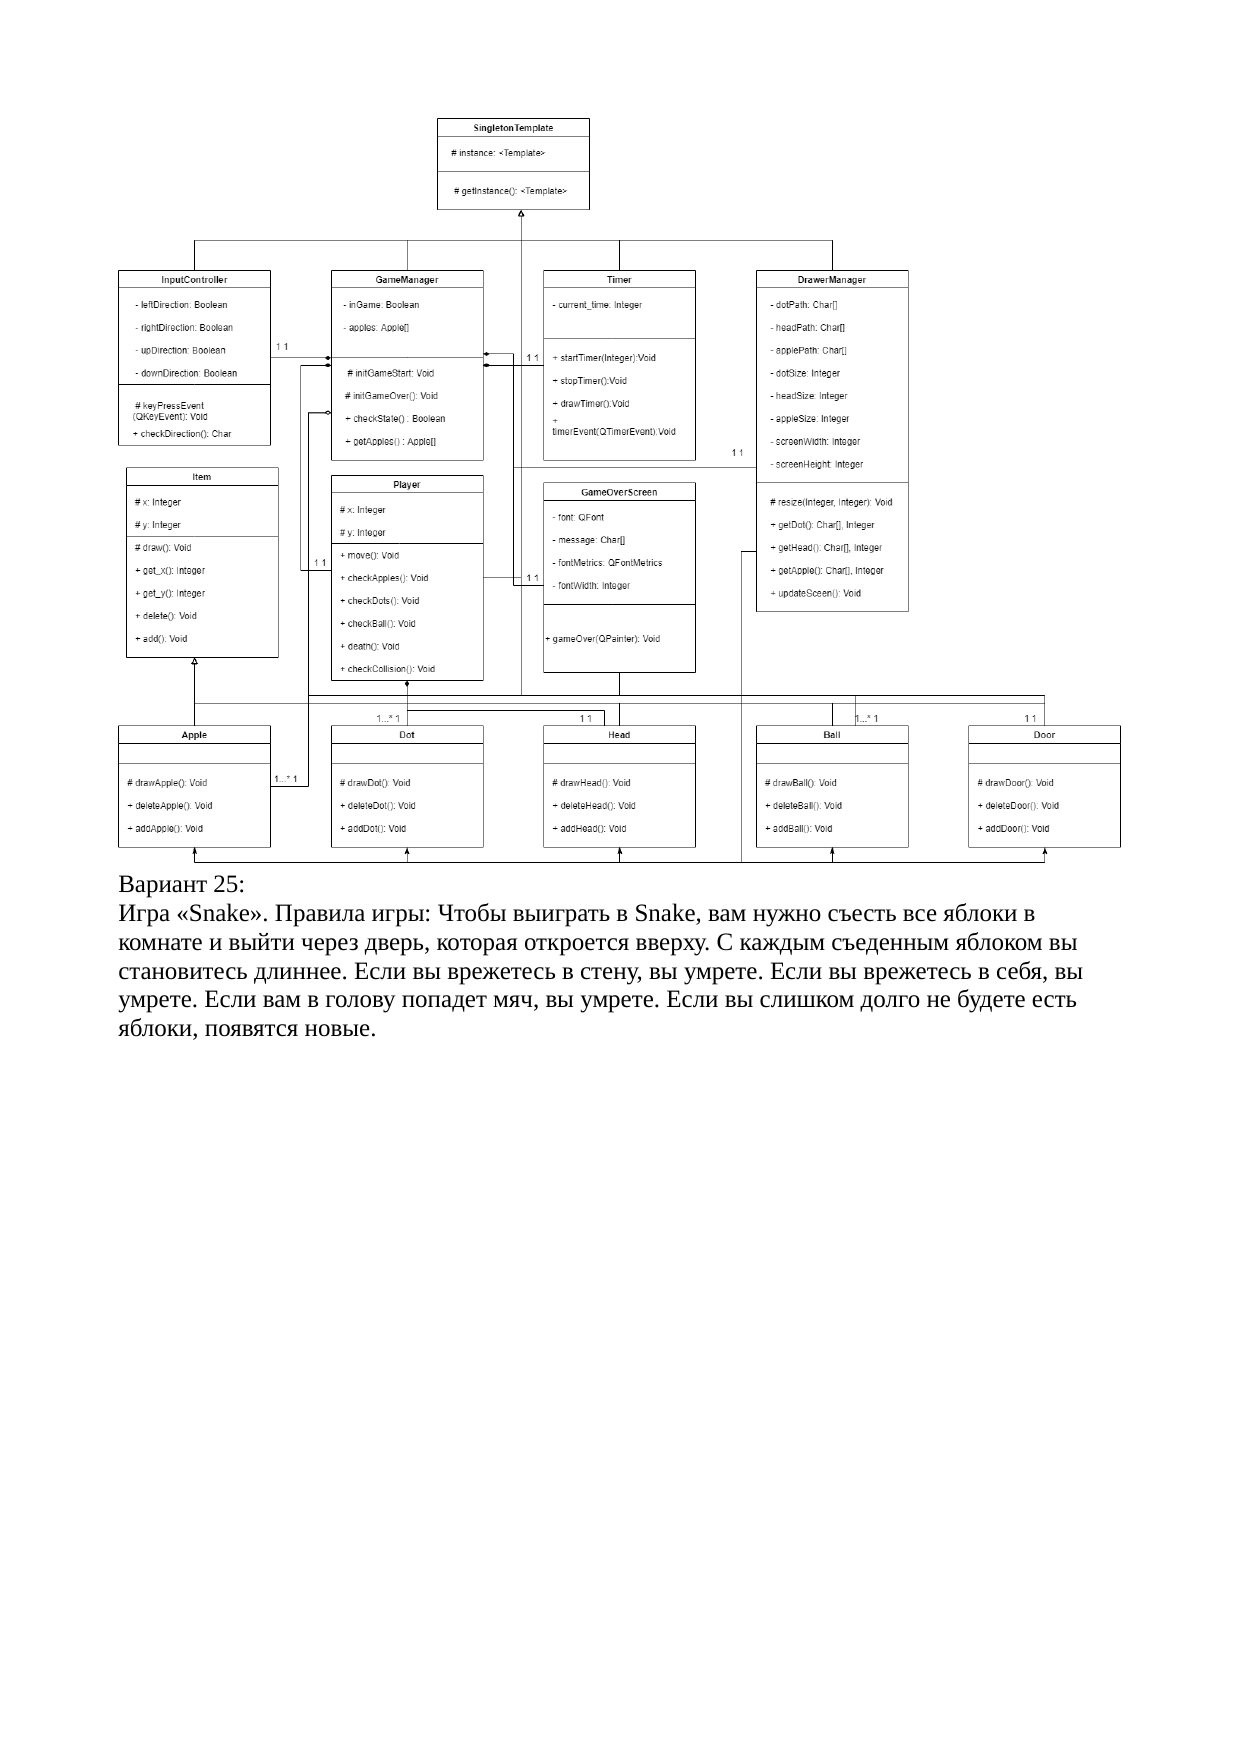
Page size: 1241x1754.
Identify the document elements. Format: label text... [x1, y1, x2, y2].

picture [118, 118, 1123, 870]
text Вариант 25: Игра «Snake». Правила игры: Чтобы выиграть в Snake, вам нужно съесть все яблоки в комнате и выйти через дверь, которая откроется вверху. С каждым съеденным яблоком вы становитесь длиннее. Если вы врежетесь в стену, вы умрете. Если вы врежетесь в себя, вы умрете. Если вам в голову попадет мяч, вы умрете. Если вы слишком долго не будете есть яблоки, появятся новые. [118, 870, 1122, 1099]
